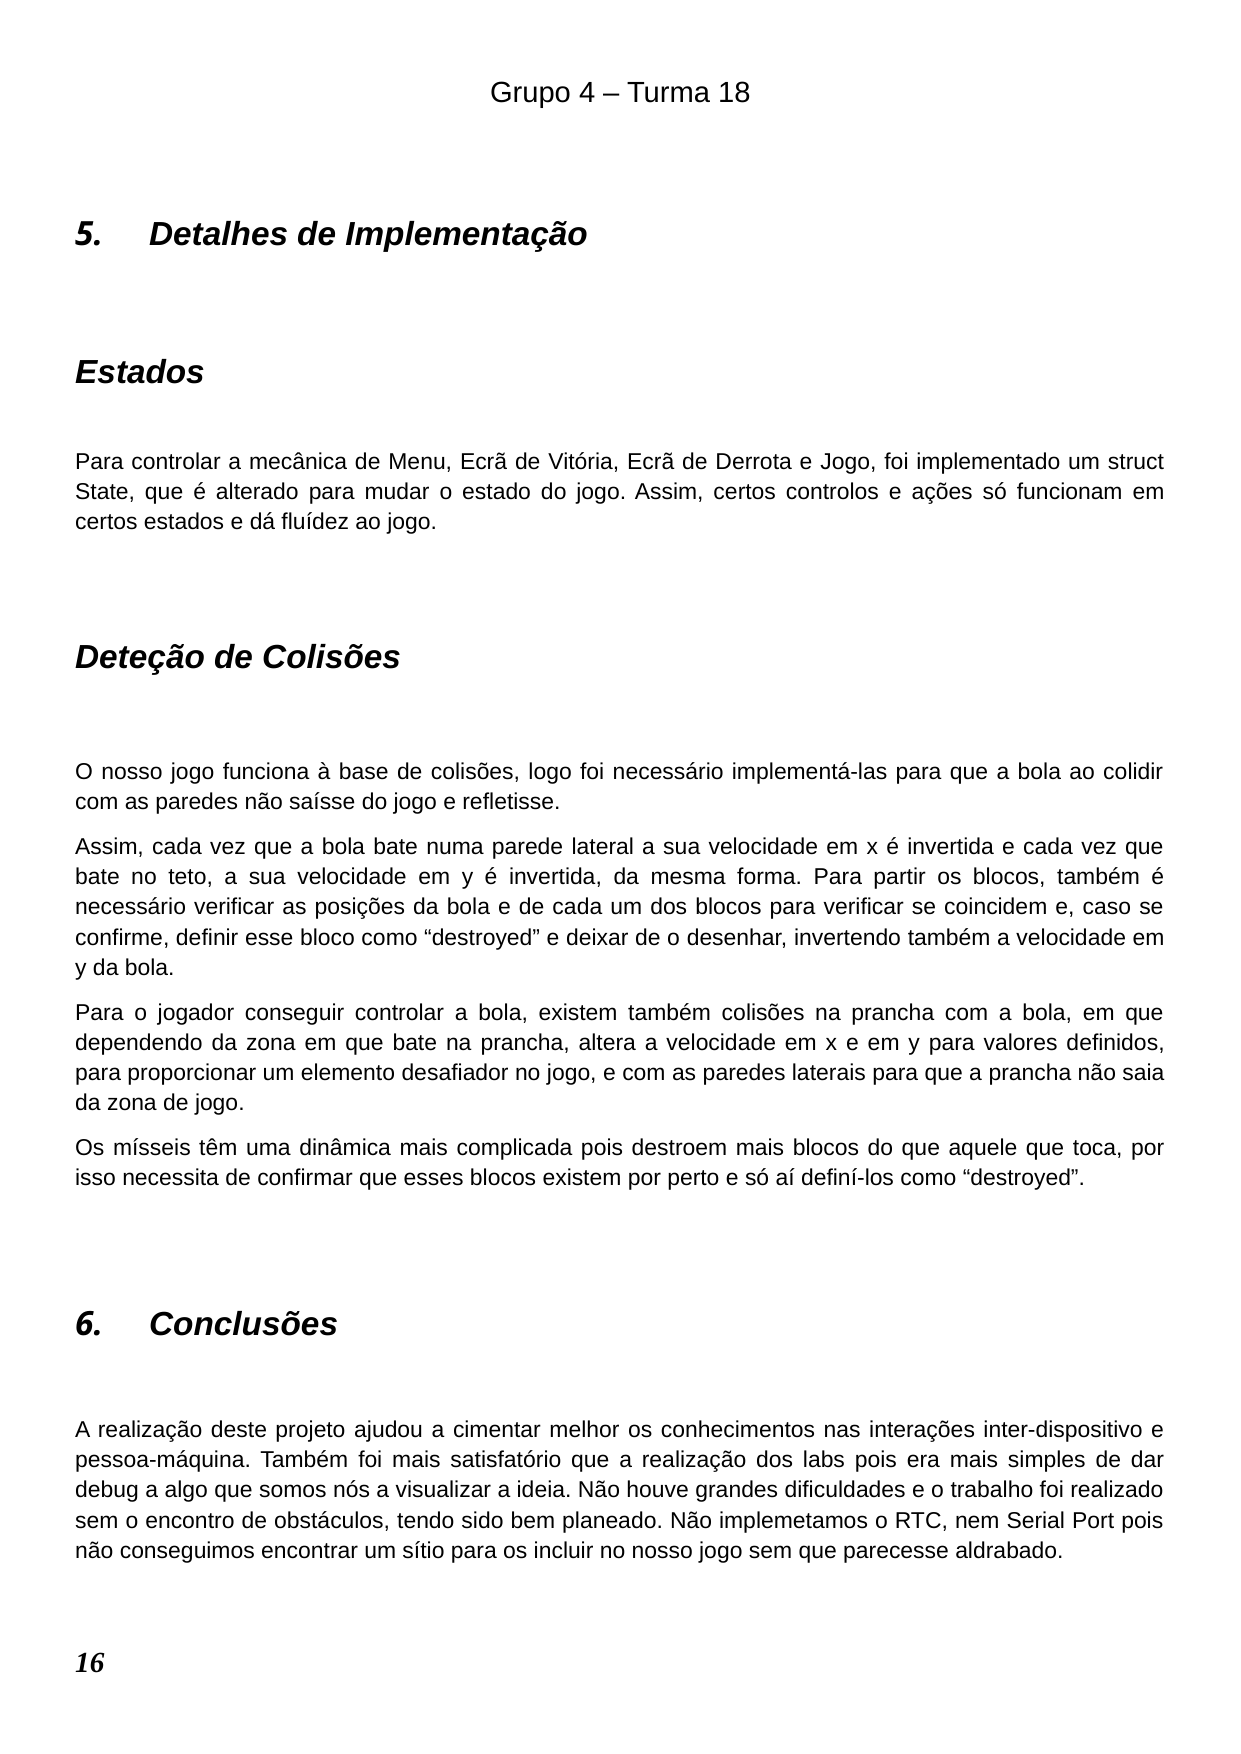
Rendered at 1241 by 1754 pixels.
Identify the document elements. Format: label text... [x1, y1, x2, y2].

subtitle Detalhes de Implementação [75, 210, 1165, 255]
text Assim, cada vez que a bola bate numa parede lateral a sua velocidade em x é invertida e cada vez que bate no teto, a sua velocidade em y é invertida, da mesma forma. Para partir os blocos, também é necessário verificar as posições da bola e de cada um dos blocos para verificar se coincidem e, caso se confirme, definir esse bloco como “destroyed” e deixar de o desenhar, invertendo também a velocidade em y da bola. [75, 833, 1165, 980]
text A realização deste projeto ajudou a cimentar melhor os conhecimentos nas interações inter-dispositivo e pessoa-máquina. Também foi mais satisfatório que a realização dos labs pois era mais simples de dar debug a algo que somos nós a visualizar a ideia. Não houve grandes dificuldades e o trabalho foi realizado sem o encontro de obstáculos, tendo sido bem planeado. Não implemetamos o RTC, nem Serial Port pois não conseguimos encontrar um sítio para os incluir no nosso jogo sem que parecesse aldrabado. [75, 1416, 1165, 1563]
subtitle Deteção de Colisões [75, 637, 1165, 676]
text O nosso jogo funciona à base de colisões, logo foi necessário implementá-las para que a bola ao colidir com as paredes não saísse do jogo e refletisse. [75, 758, 1165, 814]
subtitle Conclusões [75, 1299, 1165, 1345]
text Para o jogador conseguir controlar a bola, existem também colisões na prancha com a bola, em que dependendo da zona em que bate na prancha, altera a velocidade em x e em y para valores definidos, para proporcionar um elemento desafiador no jogo, e com as paredes laterais para que a prancha não saia da zona de jogo. [75, 998, 1165, 1115]
text Para controlar a mecânica de Menu, Ecrã de Vitória, Ecrã de Derrota e Jogo, foi implementado um struct State, que é alterado para mudar o estado do jogo. Assim, certos controlos e ações só funcionam em certos estados e dá fluídez ao jogo. [75, 448, 1165, 534]
text Os mísseis têm uma dinâmica mais complicada pois destroem mais blocos do que aquele que toca, por isso necessita de confirmar que esses blocos existem por perto e só aí definí-los como “destroyed”. [75, 1134, 1165, 1190]
subtitle Estados [75, 352, 1165, 390]
